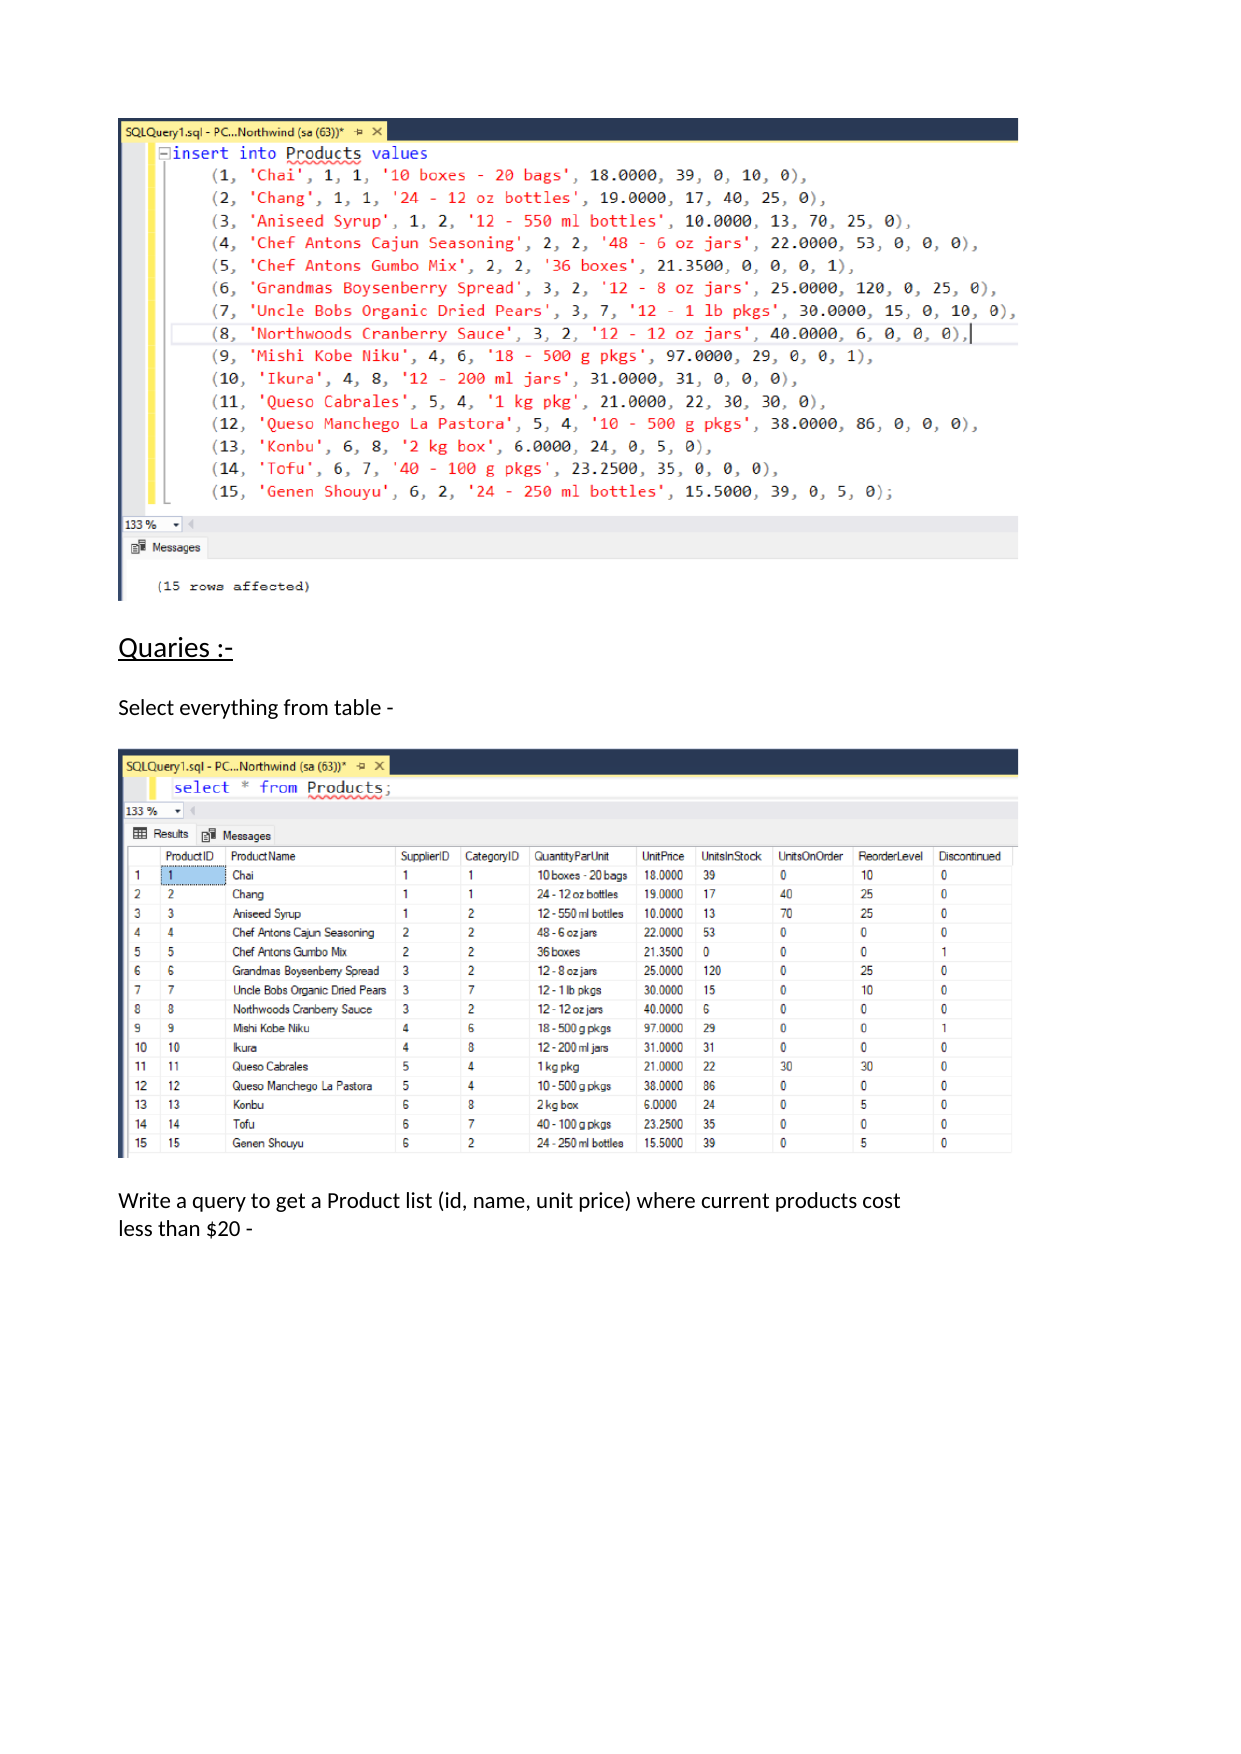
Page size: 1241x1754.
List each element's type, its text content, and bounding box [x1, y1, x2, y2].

text Write a query to get a Product list (id, name, unit price) where current products cost [118, 1186, 1122, 1214]
text less than $20 - [118, 1214, 1122, 1242]
text Select everything from table - [118, 693, 1122, 721]
text Quaries :- [118, 629, 1122, 664]
